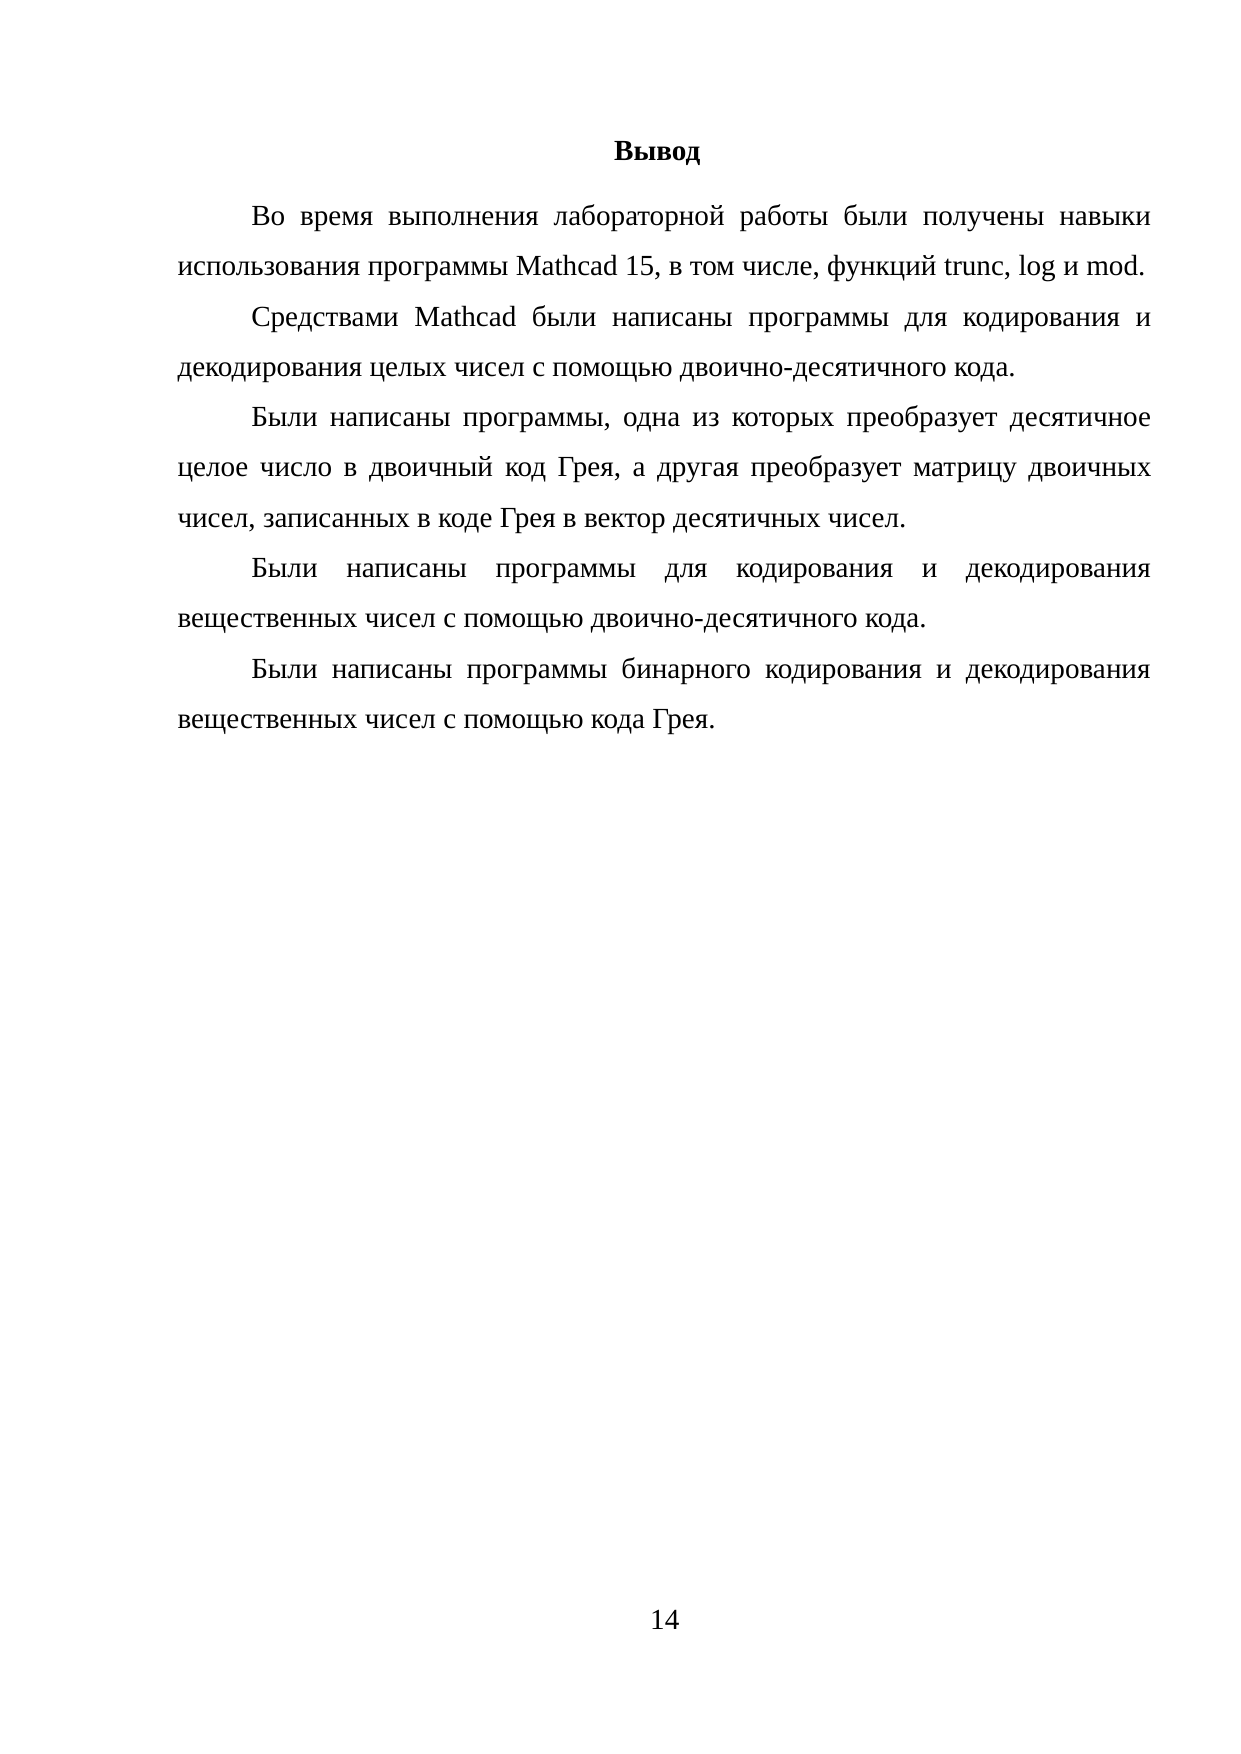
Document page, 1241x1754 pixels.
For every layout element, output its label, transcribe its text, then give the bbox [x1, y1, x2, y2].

text Были написаны программы для кодирования и декодирования вещественных чисел с помощью двоично-десятичного кода. [177, 550, 1152, 634]
title Вывод [251, 133, 1063, 166]
text Были написаны программы бинарного кодирования и декодирования вещественных чисел с помощью кода Грея. [177, 651, 1152, 735]
text Были написаны программы, одна из которых преобразует десятичное целое число в двоичный код Грея, а другая преобразует матрицу двоичных чисел, записанных в коде Грея в вектор десятичных чисел. [177, 399, 1152, 533]
text Во время выполнения лабораторной работы были получены навыки использования программы Mathcad 15, в том числе, функций trunc, log и mod. [177, 198, 1152, 282]
text Средствами Mathcad были написаны программы для кодирования и декодирования целых чисел с помощью двоично-десятичного кода. [177, 299, 1152, 382]
